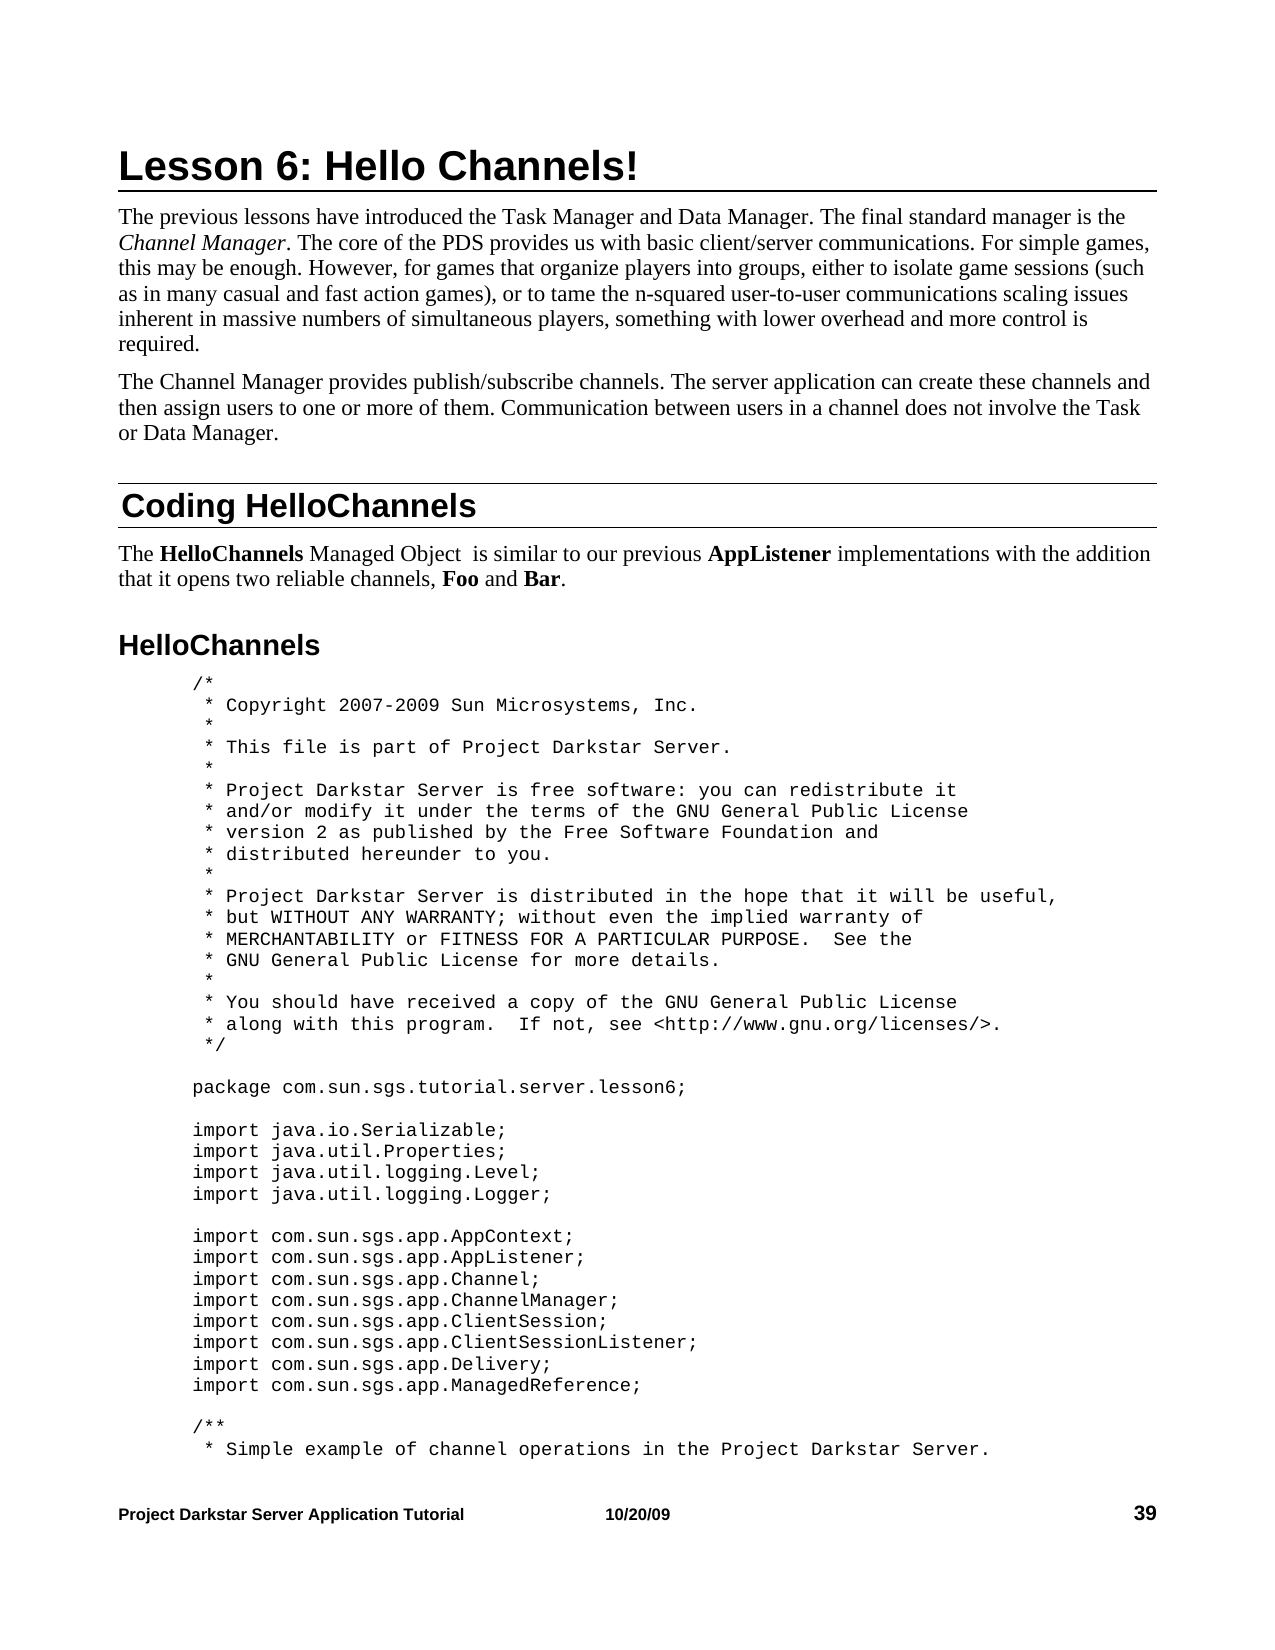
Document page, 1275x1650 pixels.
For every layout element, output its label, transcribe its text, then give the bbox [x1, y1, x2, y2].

text * [192, 759, 1098, 781]
subtitle HelloChannels [118, 629, 1157, 662]
text The previous lessons have introduced the Task Manager and Data Manager. The final standard manager is the Channel Manager. The core of the PDS provides us with basic client/server communications. For simple games, this may be enough. However, for games that organize players into groups, either to isolate game sessions (such as in many casual and fast action games), or to tame the n-squared user-to-user communications scaling issues inherent in massive numbers of simultaneous players, something with lower overhead and more control is required. [118, 204, 1157, 357]
text * [192, 717, 1098, 738]
text * but WITHOUT ANY WARRANTY; without even the implied warranty of [192, 908, 1098, 929]
text * [192, 972, 1098, 993]
subtitle Lesson 6: Hello Channels! [118, 143, 1157, 190]
text * [192, 866, 1098, 887]
text /* [192, 674, 1098, 696]
text The HelloChannels Managed Object is similar to our previous AppListener implementations with the addition that it opens two reliable channels, Foo and Bar. [118, 541, 1157, 592]
text * GNU General Public License for more details. [192, 951, 1098, 972]
text import com.sun.sgs.app.ManagedReference; [192, 1376, 1098, 1397]
text import java.util.logging.Logger; [192, 1184, 1098, 1206]
text */ [192, 1036, 1098, 1057]
text * Project Darkstar Server is free software: you can redistribute it [192, 781, 1098, 802]
text * Copyright 2007-2009 Sun Microsystems, Inc. [192, 696, 1098, 717]
text * MERCHANTABILITY or FITNESS FOR A PARTICULAR PURPOSE. See the [192, 929, 1098, 951]
text import com.sun.sgs.app.Channel; [192, 1269, 1098, 1291]
text * and/or modify it under the terms of the GNU General Public License [192, 802, 1098, 823]
text The Channel Manager provides publish/subscribe channels. The server application can create these channels and then assign users to one or more of them. Communication between users in a channel does not involve the Task or Data Manager. [118, 369, 1157, 446]
text import com.sun.sgs.app.AppContext; [192, 1227, 1098, 1248]
text * You should have received a copy of the GNU General Public License [192, 993, 1098, 1014]
subtitle Coding HelloChannels [118, 484, 1157, 527]
text import com.sun.sgs.app.ClientSession; [192, 1312, 1098, 1333]
text import com.sun.sgs.app.ClientSessionListener; [192, 1333, 1098, 1354]
text import java.util.Properties; [192, 1142, 1098, 1163]
text import com.sun.sgs.app.ChannelManager; [192, 1291, 1098, 1312]
text import com.sun.sgs.app.Delivery; [192, 1354, 1098, 1376]
text /** [192, 1418, 1098, 1439]
text package com.sun.sgs.tutorial.server.lesson6; [192, 1078, 1098, 1099]
text import com.sun.sgs.app.AppListener; [192, 1248, 1098, 1269]
text * distributed hereunder to you. [192, 844, 1098, 866]
text import java.util.logging.Level; [192, 1163, 1098, 1184]
text * Project Darkstar Server is distributed in the hope that it will be useful, [192, 887, 1098, 908]
text * version 2 as published by the Free Software Foundation and [192, 823, 1098, 844]
text * Simple example of channel operations in the Project Darkstar Server. [192, 1439, 1098, 1461]
text * This file is part of Project Darkstar Server. [192, 738, 1098, 759]
text * along with this program. If not, see <http://www.gnu.org/licenses/>. [192, 1014, 1098, 1036]
text import java.io.Serializable; [192, 1121, 1098, 1142]
